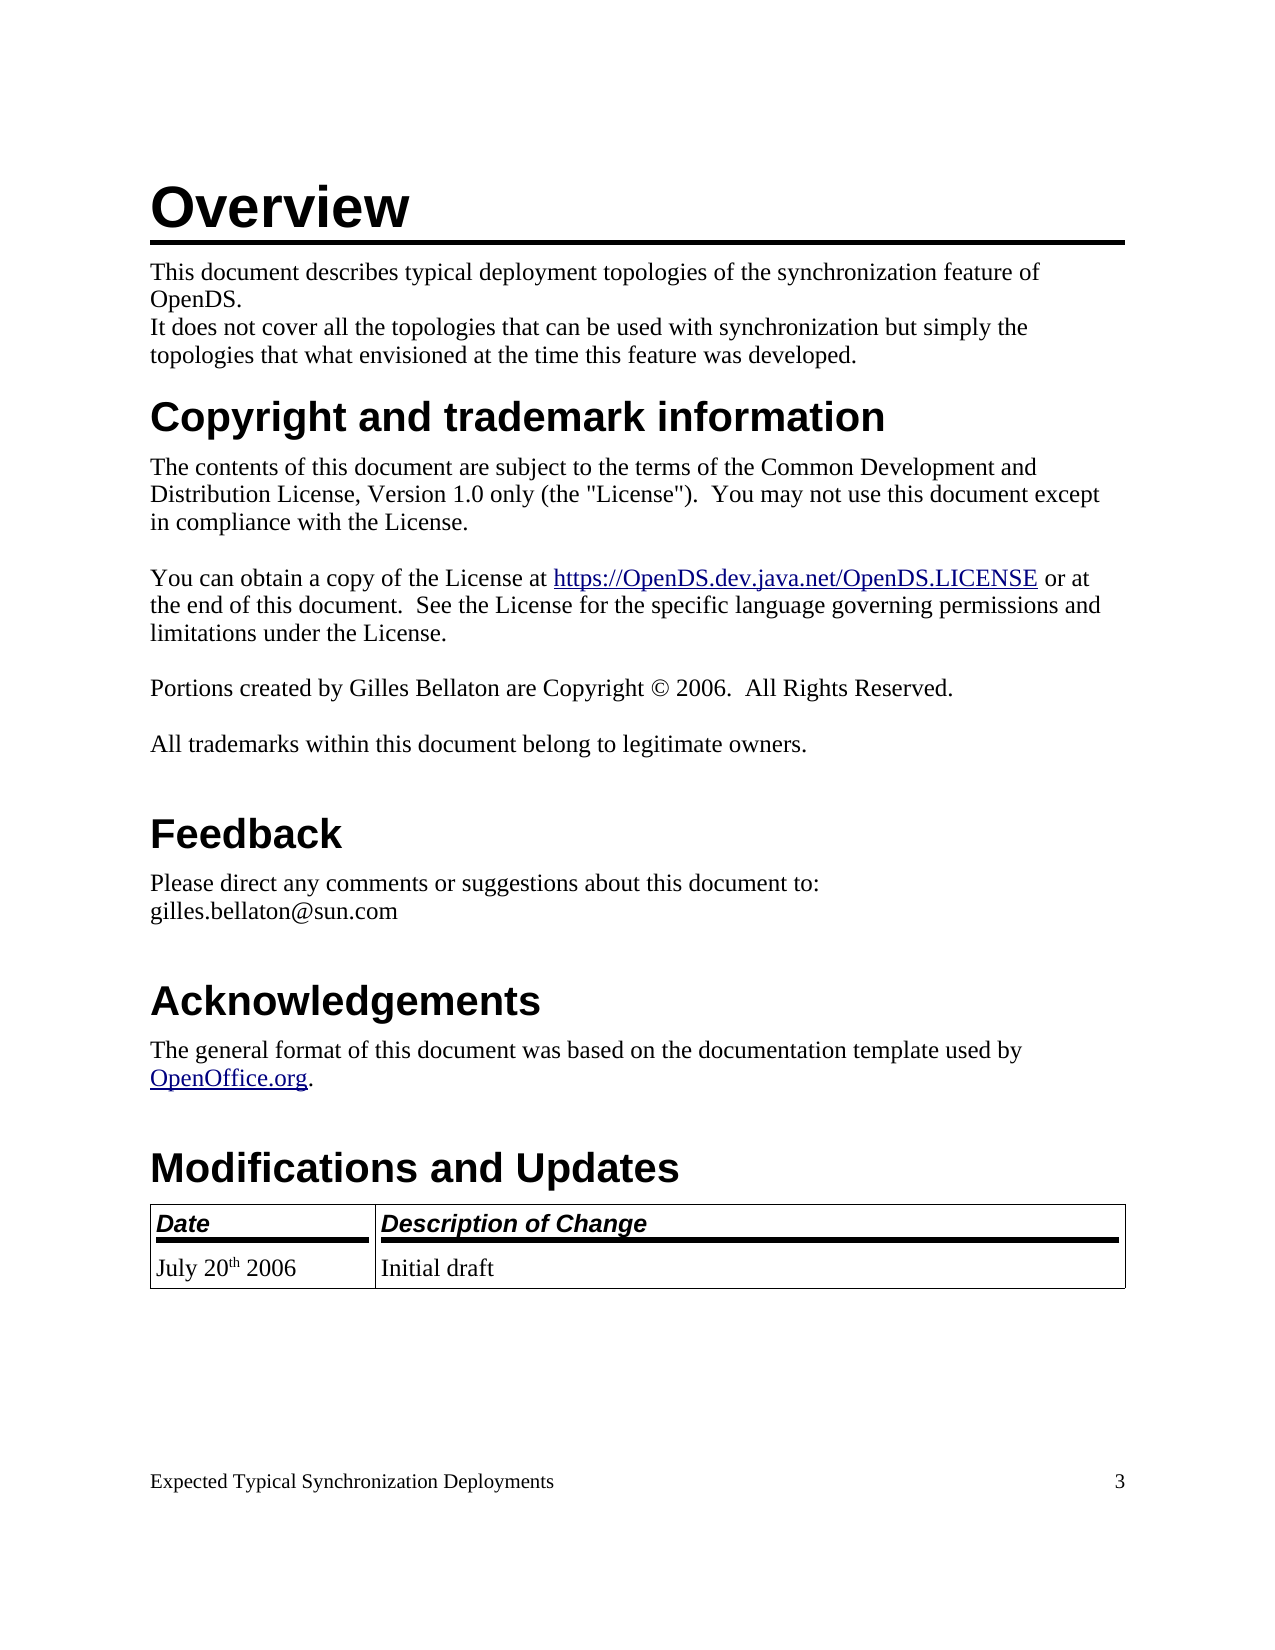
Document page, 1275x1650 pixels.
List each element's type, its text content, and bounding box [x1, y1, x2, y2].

table_header Description of Change [376, 1205, 1125, 1248]
text gilles.bellaton@sun.com [150, 897, 1125, 925]
text All trademarks within this document belong to legitimate owners. [150, 730, 1125, 758]
text This document describes typical deployment topologies of the synchronization feature of OpenDS. [150, 258, 1125, 313]
subtitle Acknowledgements [150, 977, 1125, 1024]
text The general format of this document was based on the documentation template used by OpenOffice.org. [150, 1037, 1125, 1092]
subtitle Copyright and trademark information [150, 394, 1125, 440]
table_header Date [151, 1205, 375, 1248]
subtitle Modifications and Updates [150, 1145, 1125, 1191]
text Please direct any comments or suggestions about this document to: [150, 869, 1125, 897]
table_cell Initial draft [376, 1249, 1125, 1288]
text It does not cover all the topologies that can be used with synchronization but simply the topologies that what envisioned at the time this feature was developed. [150, 313, 1125, 369]
text The contents of this document are subject to the terms of the Common Development and Distribution License, Version 1.0 only (the "License"). You may not use this document except in compliance with the License. [150, 453, 1125, 536]
table_cell July 20th 2006 [151, 1249, 375, 1288]
text Portions created by Gilles Bellaton are Copyright © 2006. All Rights Reserved. [150, 674, 1125, 702]
subtitle Feedback [150, 810, 1125, 857]
subtitle Overview [150, 175, 1125, 240]
text You can obtain a copy of the License at https://OpenDS.dev.java.net/OpenDS.LICENSE or at the end of this document. See the License for the specific language governing permissions and limitations under the License. [150, 564, 1125, 647]
